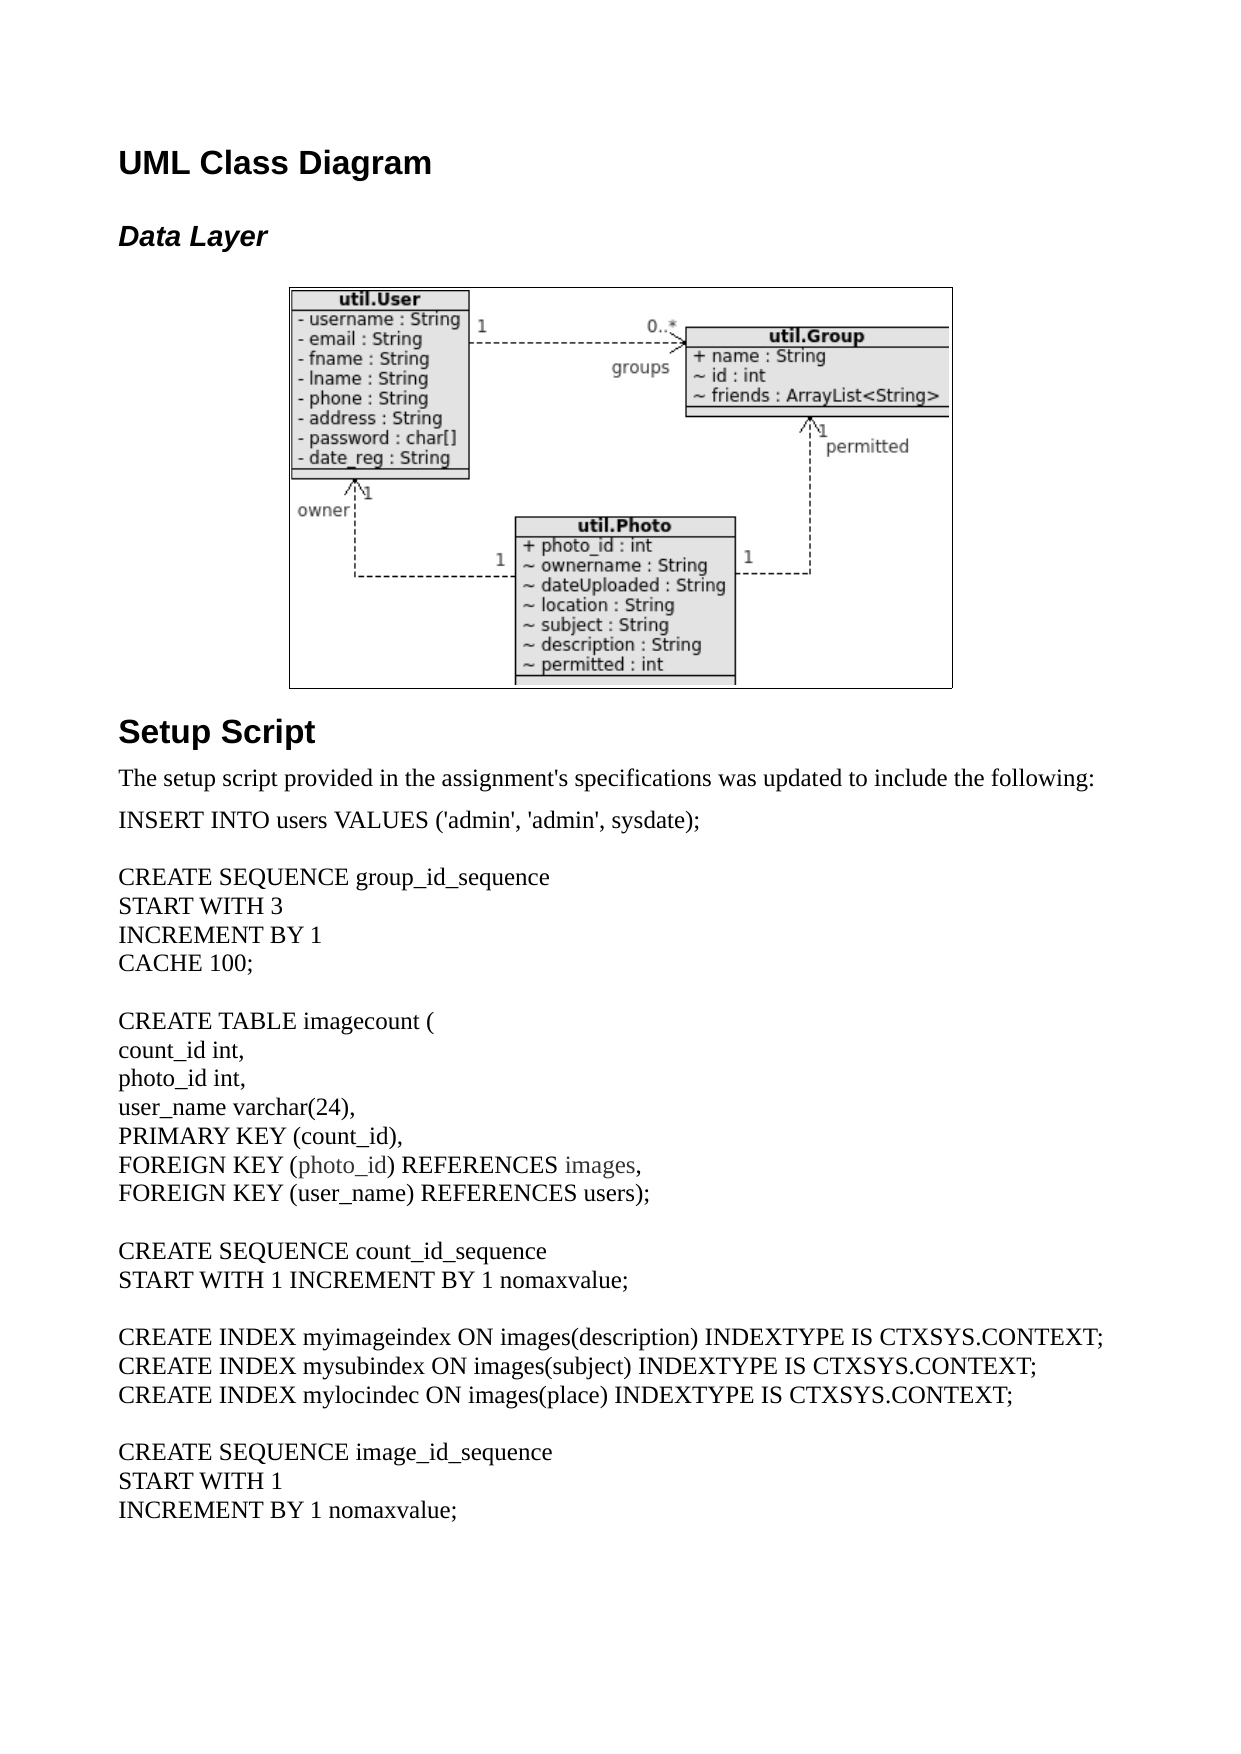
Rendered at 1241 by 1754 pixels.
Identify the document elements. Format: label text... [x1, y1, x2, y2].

text FOREIGN KEY (user_name) REFERENCES users); [118, 1178, 1122, 1207]
text count_id int, [118, 1035, 1122, 1063]
text INCREMENT BY 1 [118, 920, 1122, 948]
subtitle UML Class Diagram [118, 143, 1122, 182]
text CREATE INDEX myimageindex ON images(description) INDEXTYPE IS CTXSYS.CONTEXT; [118, 1322, 1122, 1351]
text CREATE SEQUENCE group_id_sequence [118, 862, 1122, 891]
text user_name varchar(24), [118, 1092, 1122, 1121]
text START WITH 1 [118, 1466, 1122, 1495]
subtitle Setup Script [118, 712, 1122, 751]
text FOREIGN KEY (photo_id) REFERENCES images, [118, 1150, 1122, 1178]
text photo_id int, [118, 1063, 1122, 1092]
text CACHE 100; [118, 948, 1122, 977]
text The setup script provided in the assignment's specifications was updated to include the following: [118, 763, 1122, 792]
text PRIMARY KEY (count_id), [118, 1121, 1122, 1150]
text START WITH 1 INCREMENT BY 1 nomaxvalue; [118, 1265, 1122, 1293]
text CREATE TABLE imagecount ( [118, 1006, 1122, 1035]
text CREATE SEQUENCE count_id_sequence [118, 1236, 1122, 1265]
subtitle Data Layer [118, 219, 1122, 253]
text INSERT INTO users VALUES ('admin', 'admin', sysdate); [118, 805, 1122, 833]
text INCREMENT BY 1 nomaxvalue; [118, 1495, 1122, 1523]
text CREATE INDEX mylocindec ON images(place) INDEXTYPE IS CTXSYS.CONTEXT; [118, 1380, 1122, 1408]
text CREATE SEQUENCE image_id_sequence [118, 1437, 1122, 1466]
text START WITH 3 [118, 891, 1122, 920]
text CREATE INDEX mysubindex ON images(subject) INDEXTYPE IS CTXSYS.CONTEXT; [118, 1351, 1122, 1380]
